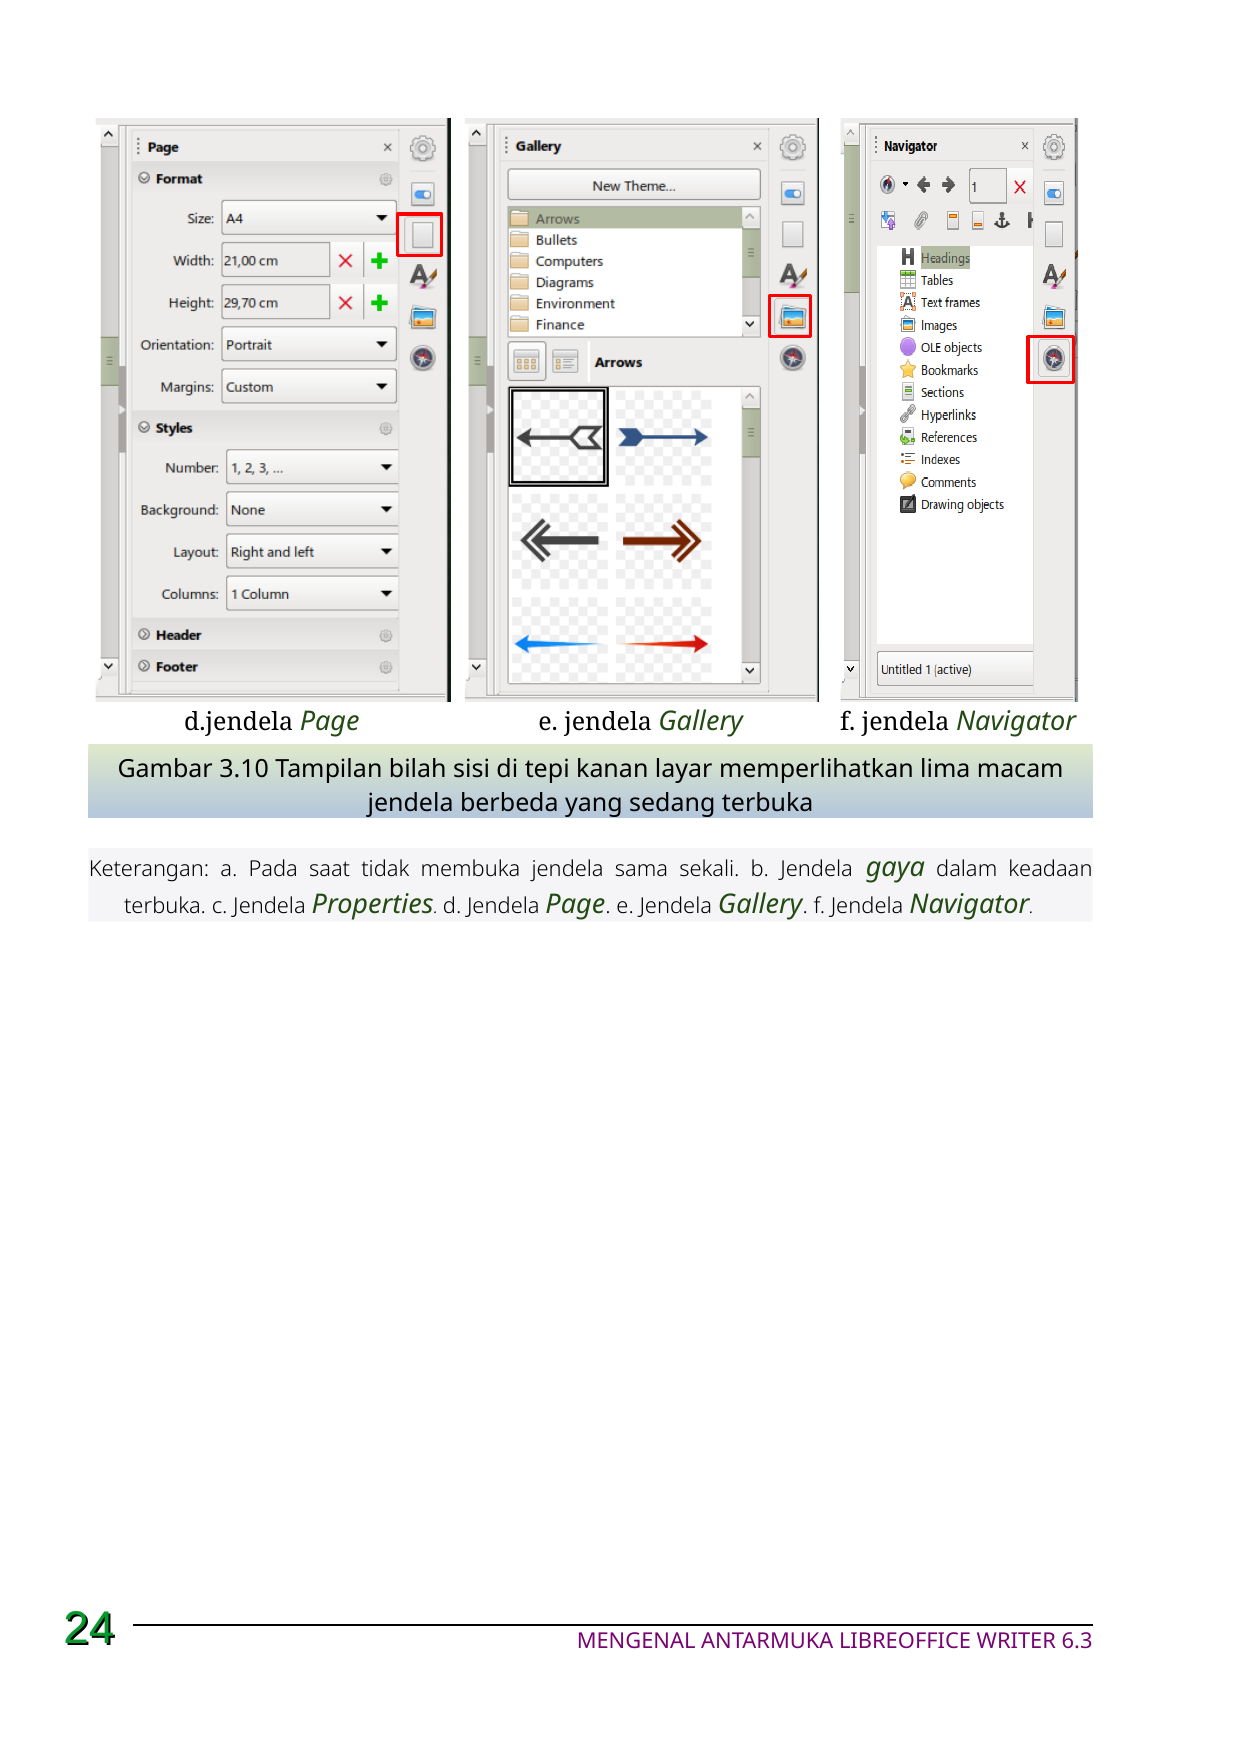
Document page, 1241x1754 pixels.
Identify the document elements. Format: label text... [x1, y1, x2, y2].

table_header [89, 118, 95, 701]
table_header [451, 118, 458, 701]
table_header [819, 118, 826, 701]
picture [464, 118, 819, 702]
table_cell e. jendela Gallery [458, 701, 826, 738]
table_header [458, 118, 464, 701]
picture [840, 118, 1079, 702]
table_header [826, 118, 840, 701]
table_header [1079, 118, 1093, 701]
text Keterangan: a. Pada saat tidak membuka jendela sama sekali. b. Jendela gaya dalam keadaan terbuka. c. Jendela Properties. d. Jendela Page. e. Jendela Gallery. f. Jendela Navigator. [88, 848, 1093, 922]
picture [95, 118, 451, 702]
text Gambar 3.10 Tampilan bilah sisi di tepi kanan layar memperlihatkan lima macam jendela berbeda yang sedang terbuka [88, 744, 1093, 818]
table_cell d.jendela Page [89, 701, 458, 738]
table_cell f. jendela Navigator [826, 701, 1093, 738]
